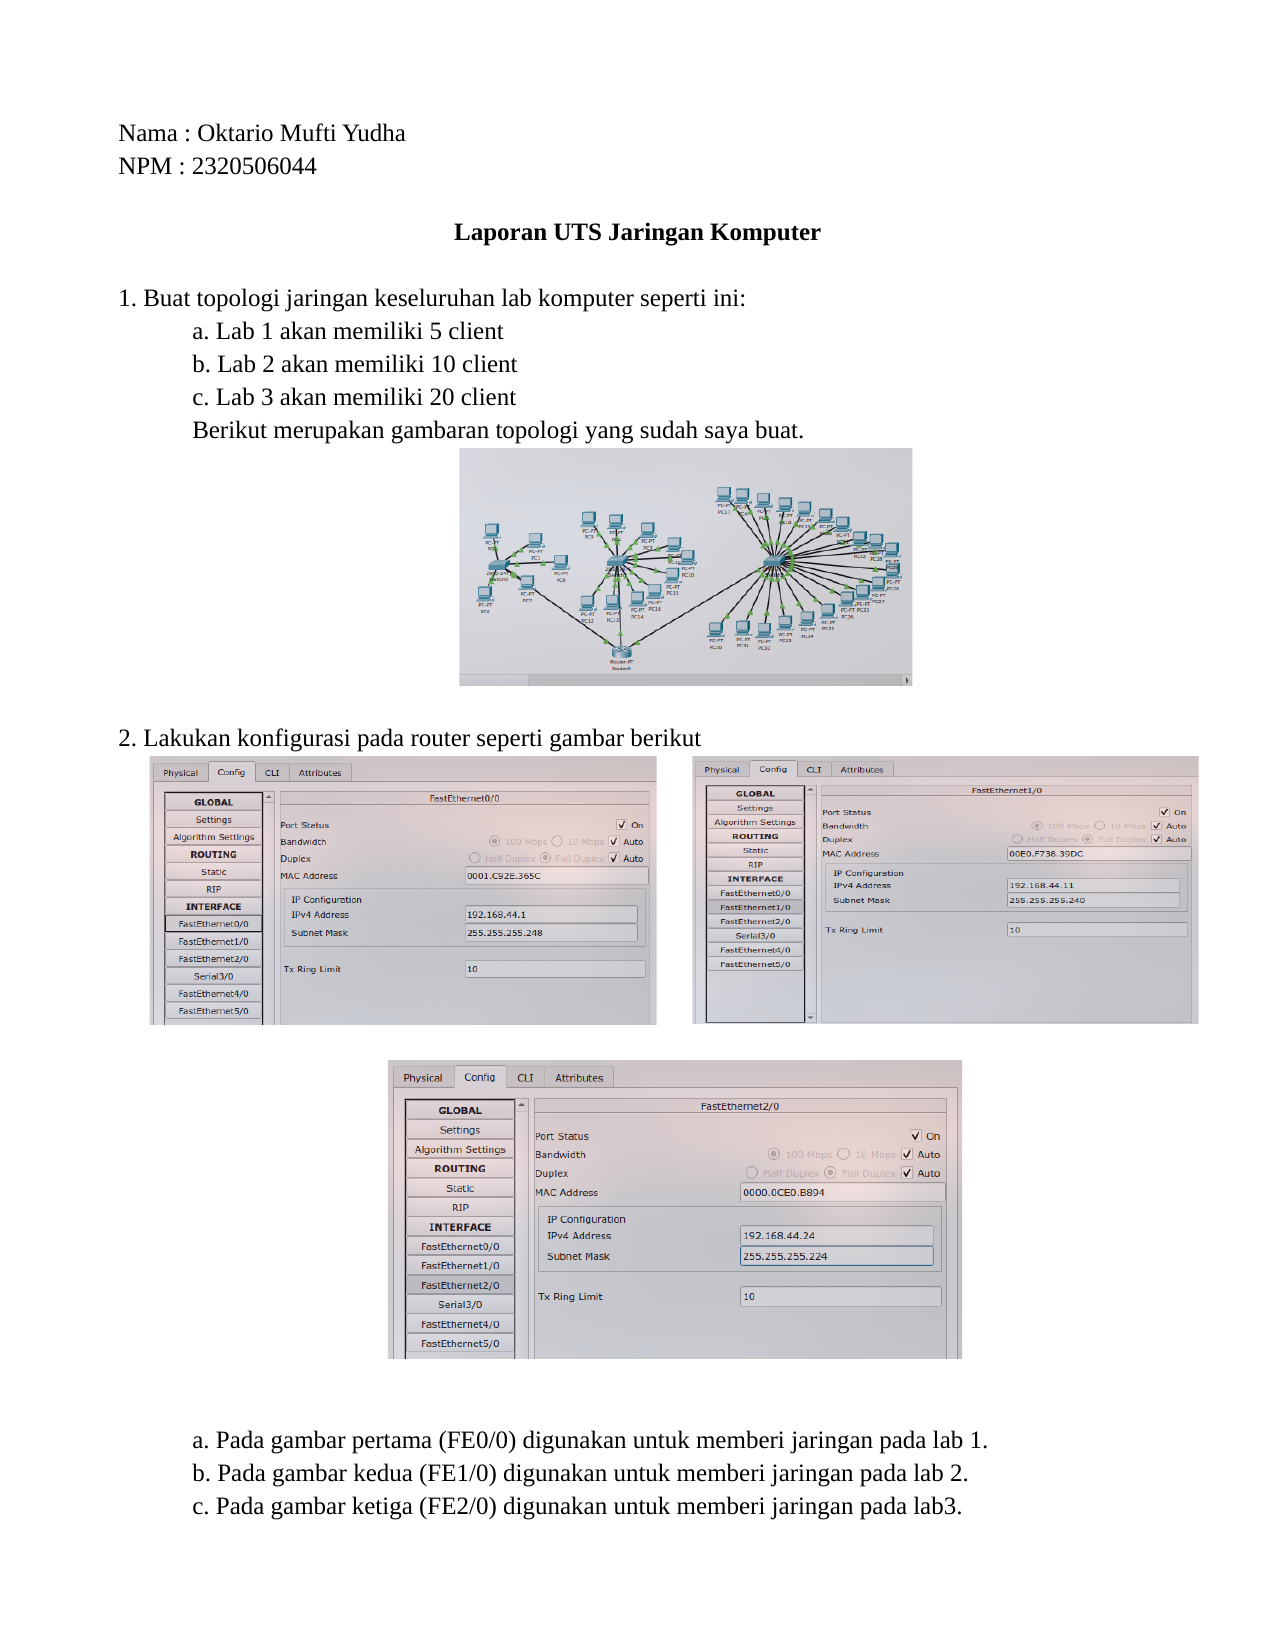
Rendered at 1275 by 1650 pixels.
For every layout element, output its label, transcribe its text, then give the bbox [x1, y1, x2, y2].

text c. Pada gambar ketiga (FE2/0) digunakan untuk memberi jaringan pada lab3. [118, 1491, 1157, 1519]
text Berikut merupakan gambaran topologi yang sudah saya buat. [118, 415, 1157, 444]
text b. Pada gambar kedua (FE1/0) digunakan untuk memberi jaringan pada lab 2. [118, 1458, 1157, 1487]
text c. Lab 3 akan memiliki 20 client [118, 382, 1157, 411]
picture [692, 756, 1199, 1024]
text 1. Buat topologi jaringan keseluruhan lab komputer seperti ini: [118, 283, 1157, 312]
picture [149, 756, 657, 1025]
picture [459, 448, 913, 686]
text a. Pada gambar pertama (FE0/0) digunakan untuk memberi jaringan pada lab 1. [118, 1425, 1157, 1453]
text b. Lab 2 akan memiliki 10 client [118, 349, 1157, 378]
text NPM : 2320506044 [118, 151, 1157, 180]
text Nama : Oktario Mufti Yudha [118, 118, 1157, 147]
text Laporan UTS Jaringan Komputer [118, 217, 1157, 246]
text a. Lab 1 akan memiliki 5 client [118, 316, 1157, 345]
picture [387, 1060, 963, 1359]
text 2. Lakukan konfigurasi pada router seperti gambar berikut [118, 723, 1157, 752]
